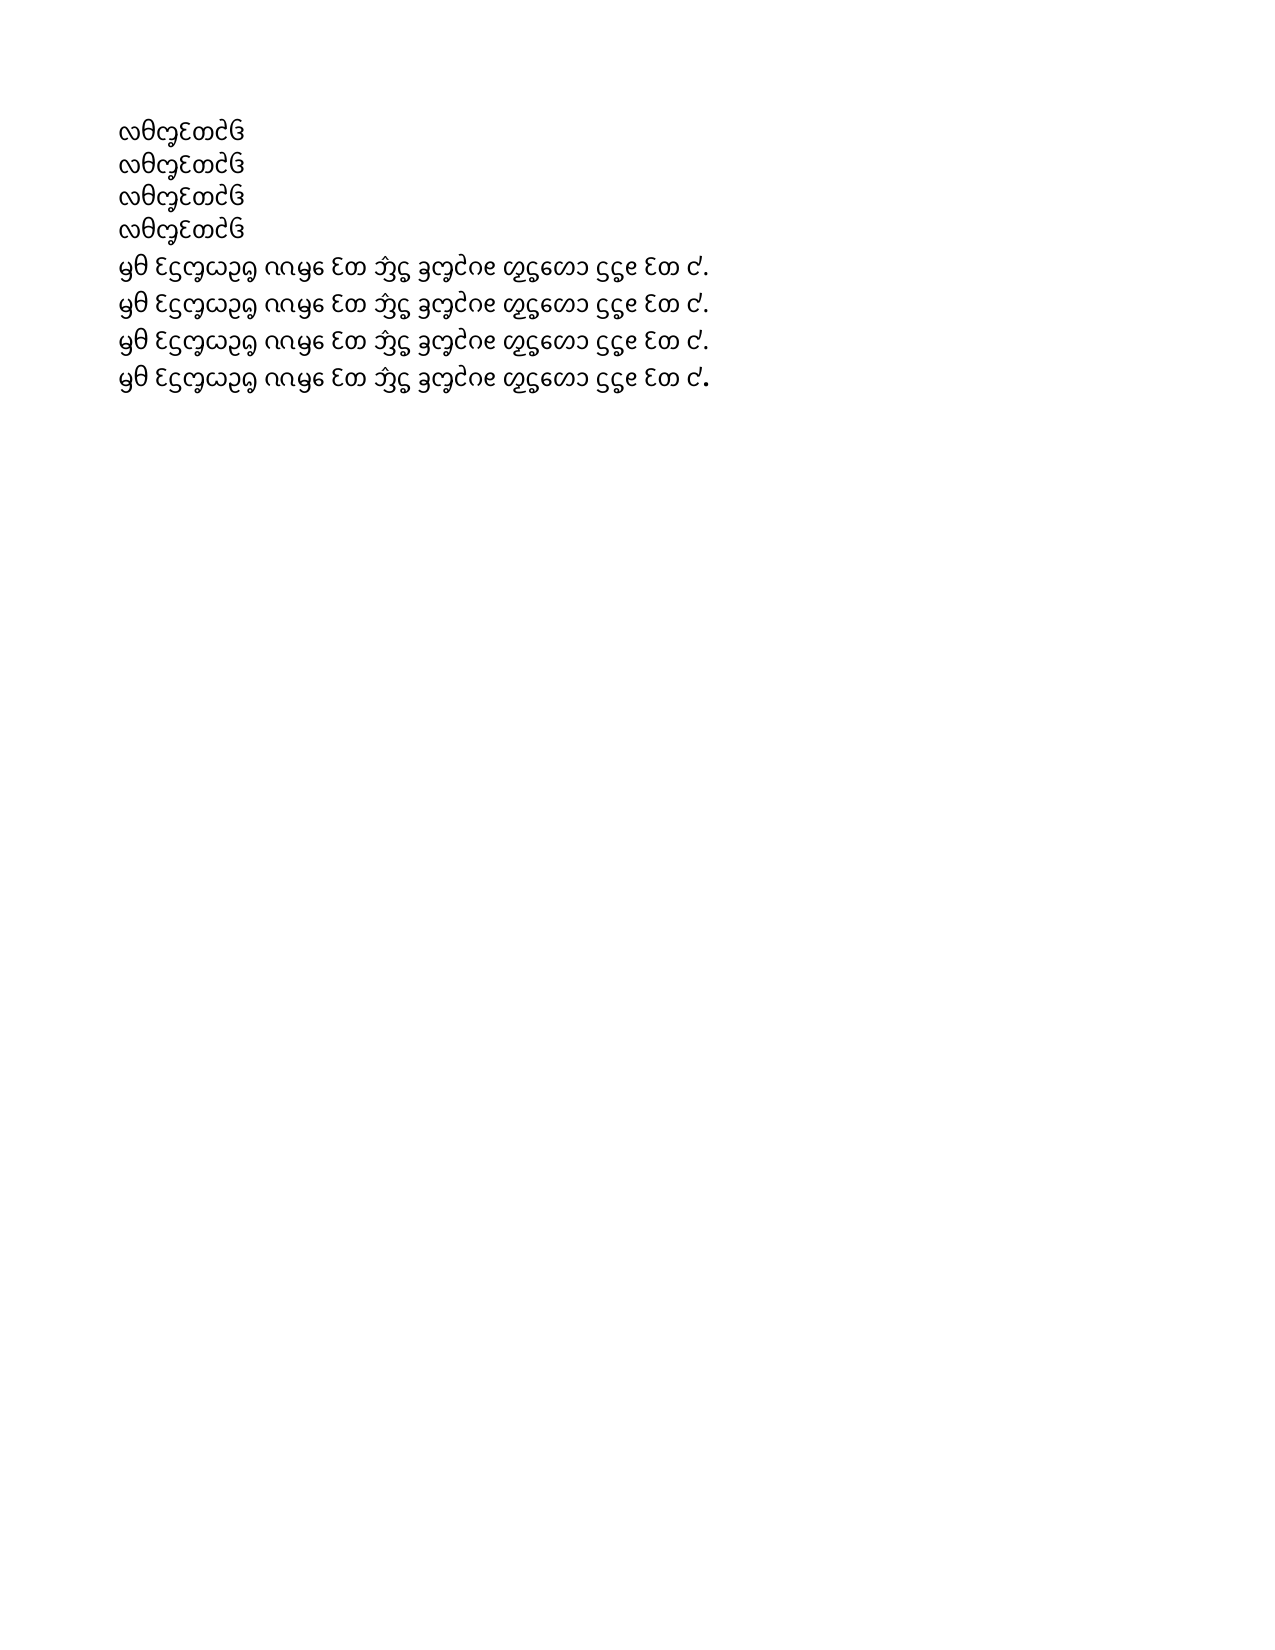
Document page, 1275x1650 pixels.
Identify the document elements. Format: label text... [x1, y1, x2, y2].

text ᦟᦲᧅᦷᦎᦺᦑ [118, 183, 1157, 216]
text ᦙᦲ ᦷᦓᧅᦍᦳᧂ ᦶᦙᧈ ᦷᦎ ᦁᧃ ᦃᧅᦺᦅᧉ ᦖᧃᧈᦠᦱ ᦓᧃᧉ ᦷᦎ ᧚. [118, 286, 1157, 322]
text ᦙᦲ ᦷᦓᧅᦍᦳᧂ ᦶᦙᧈ ᦷᦎ ᦁᧃ ᦃᧅᦺᦅᧉ ᦖᧃᧈᦠᦱ ᦓᧃᧉ ᦷᦎ ᧚. [118, 359, 1157, 396]
text ᦟᦲᧅᦷᦎᦺᦑ [118, 216, 1157, 248]
text ᦙᦲ ᦷᦓᧅᦍᦳᧂ ᦶᦙᧈ ᦷᦎ ᦁᧃ ᦃᧅᦺᦅᧉ ᦖᧃᧈᦠᦱ ᦓᧃᧉ ᦷᦎ ᧚. [118, 248, 1157, 286]
text ᦟᦲᧅᦷᦎᦺᦑ [118, 151, 1157, 183]
text ᦙᦲ ᦷᦓᧅᦍᦳᧂ ᦶᦙᧈ ᦷᦎ ᦁᧃ ᦃᧅᦺᦅᧉ ᦖᧃᧈᦠᦱ ᦓᧃᧉ ᦷᦎ ᧚. [118, 322, 1157, 359]
text ᦟᦲᧅᦷᦎᦺᦑ [118, 118, 1157, 151]
